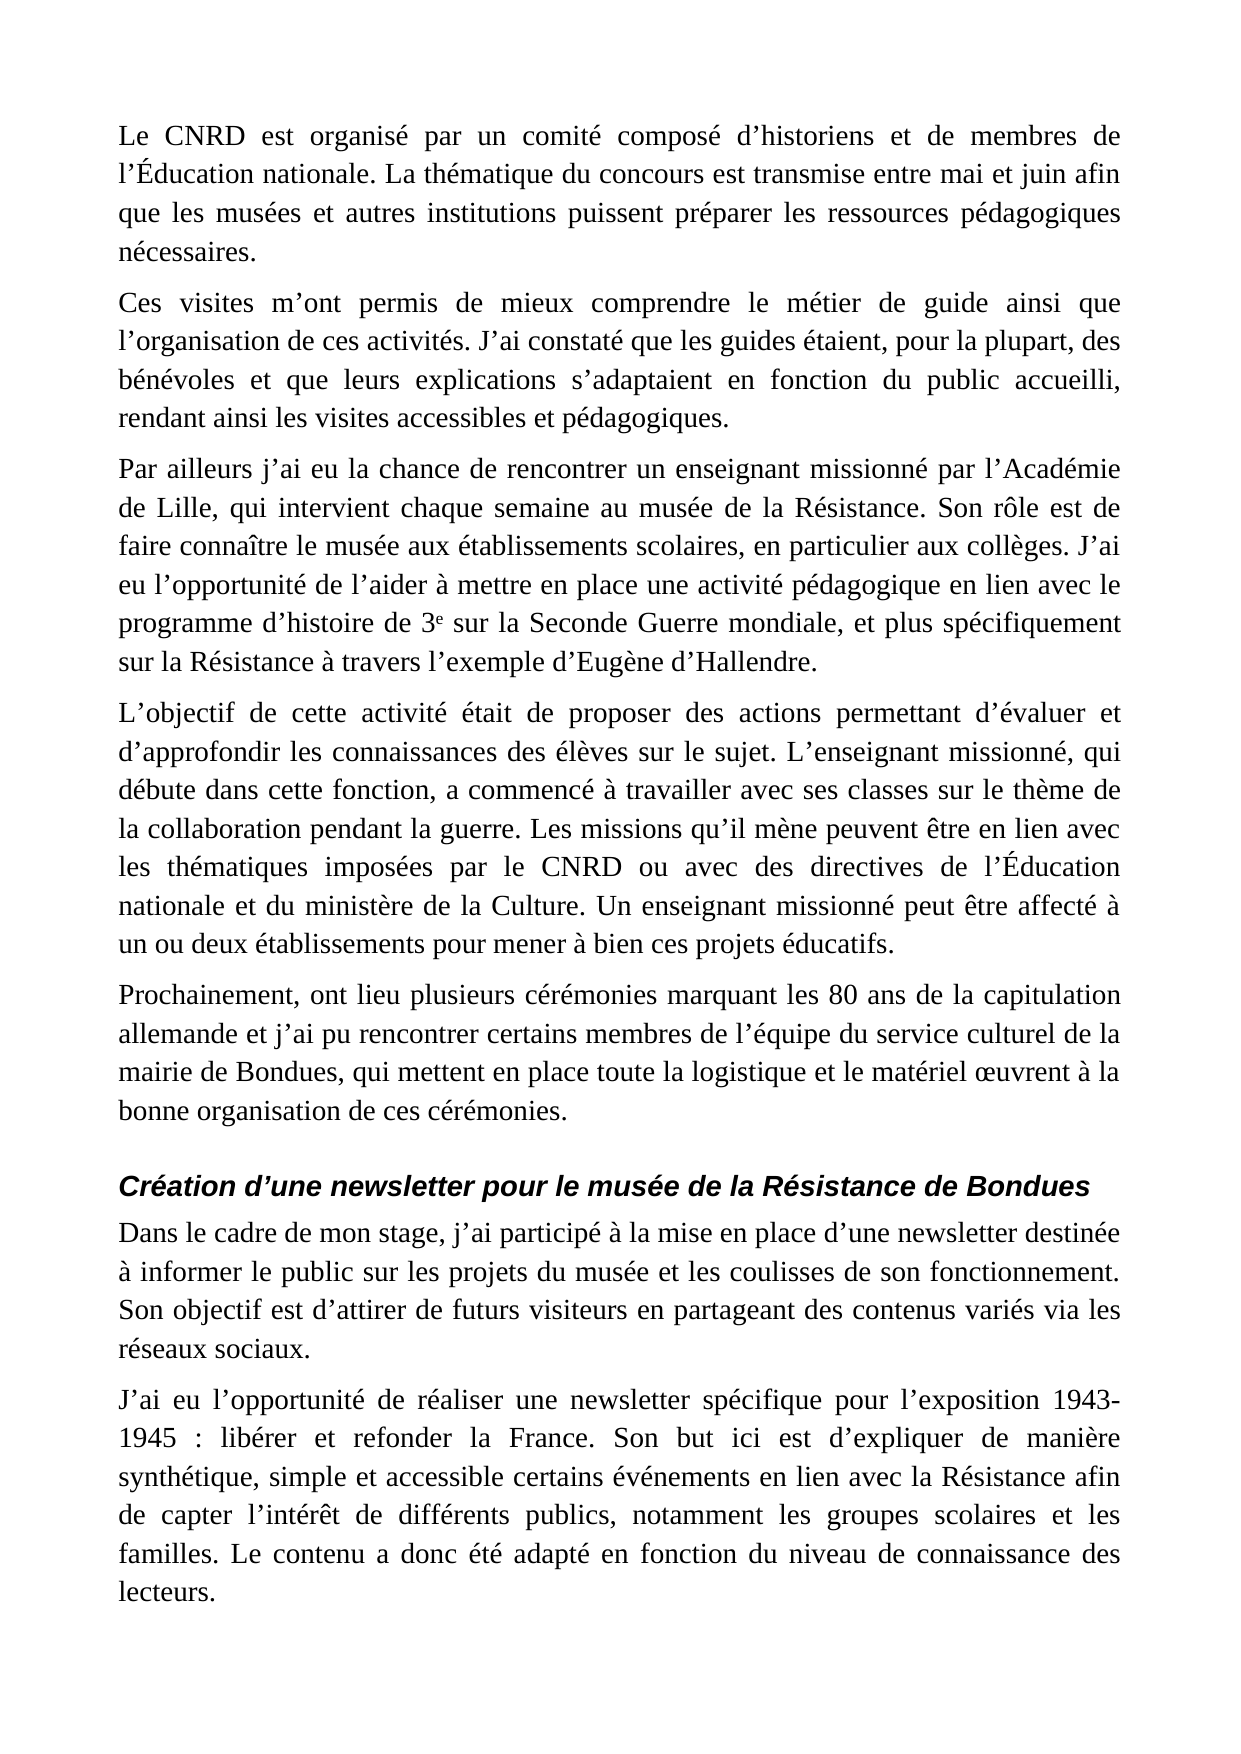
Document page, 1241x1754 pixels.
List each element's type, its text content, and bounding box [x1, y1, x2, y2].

text Ces visites m’ont permis de mieux comprendre le métier de guide ainsi que l’organisation de ces activités. J’ai constaté que les guides étaient, pour la plupart, des bénévoles et que leurs explications s’adaptaient en fonction du public accueilli, rendant ainsi les visites accessibles et pédagogiques. [118, 285, 1122, 434]
text L’objectif de cette activité était de proposer des actions permettant d’évaluer et d’approfondir les connaissances des élèves sur le sujet. L’enseignant missionné, qui débute dans cette fonction, a commencé à travailler avec ses classes sur le thème de la collaboration pendant la guerre. Les missions qu’il mène peuvent être en lien avec les thématiques imposées par le CNRD ou avec des directives de l’Éducation nationale et du ministère de la Culture. Un enseignant missionné peut être affecté à un ou deux établissements pour mener à bien ces projets éducatifs. [118, 695, 1122, 960]
text J’ai eu l’opportunité de réaliser une newsletter spécifique pour l’exposition 1943-1945 : libérer et refonder la France. Son but ici est d’expliquer de manière synthétique, simple et accessible certains événements en lien avec la Résistance afin de capter l’intérêt de différents publics, notamment les groupes scolaires et les familles. Le contenu a donc été adapté en fonction du niveau de connaissance des lecteurs. [118, 1382, 1122, 1608]
text Dans le cadre de mon stage, j’ai participé à la mise en place d’une newsletter destinée à informer le public sur les projets du musée et les coulisses de son fonctionnement. Son objectif est d’attirer de futurs visiteurs en partageant des contenus variés via les réseaux sociaux. [118, 1215, 1122, 1364]
text Prochainement, ont lieu plusieurs cérémonies marquant les 80 ans de la capitulation allemande et j’ai pu rencontrer certains membres de l’équipe du service culturel de la mairie de Bondues, qui mettent en place toute la logistique et le matériel œuvrent à la bonne organisation de ces cérémonies. [118, 977, 1122, 1127]
subtitle Création d’une newsletter pour le musée de la Résistance de Bondues [118, 1169, 1122, 1203]
text Le CNRD est organisé par un comité composé d’historiens et de membres de l’Éducation nationale. La thématique du concours est transmise entre mai et juin afin que les musées et autres institutions puissent préparer les ressources pédagogiques nécessaires. [118, 118, 1122, 267]
text Par ailleurs j’ai eu la chance de rencontrer un enseignant missionné par l’Académie de Lille, qui intervient chaque semaine au musée de la Résistance. Son rôle est de faire connaître le musée aux établissements scolaires, en particulier aux collèges. J’ai eu l’opportunité de l’aider à mettre en place une activité pédagogique en lien avec le programme d’histoire de 3ᵉ sur la Seconde Guerre mondiale, et plus spécifiquement sur la Résistance à travers l’exemple d’Eugène d’Hallendre. [118, 451, 1122, 678]
